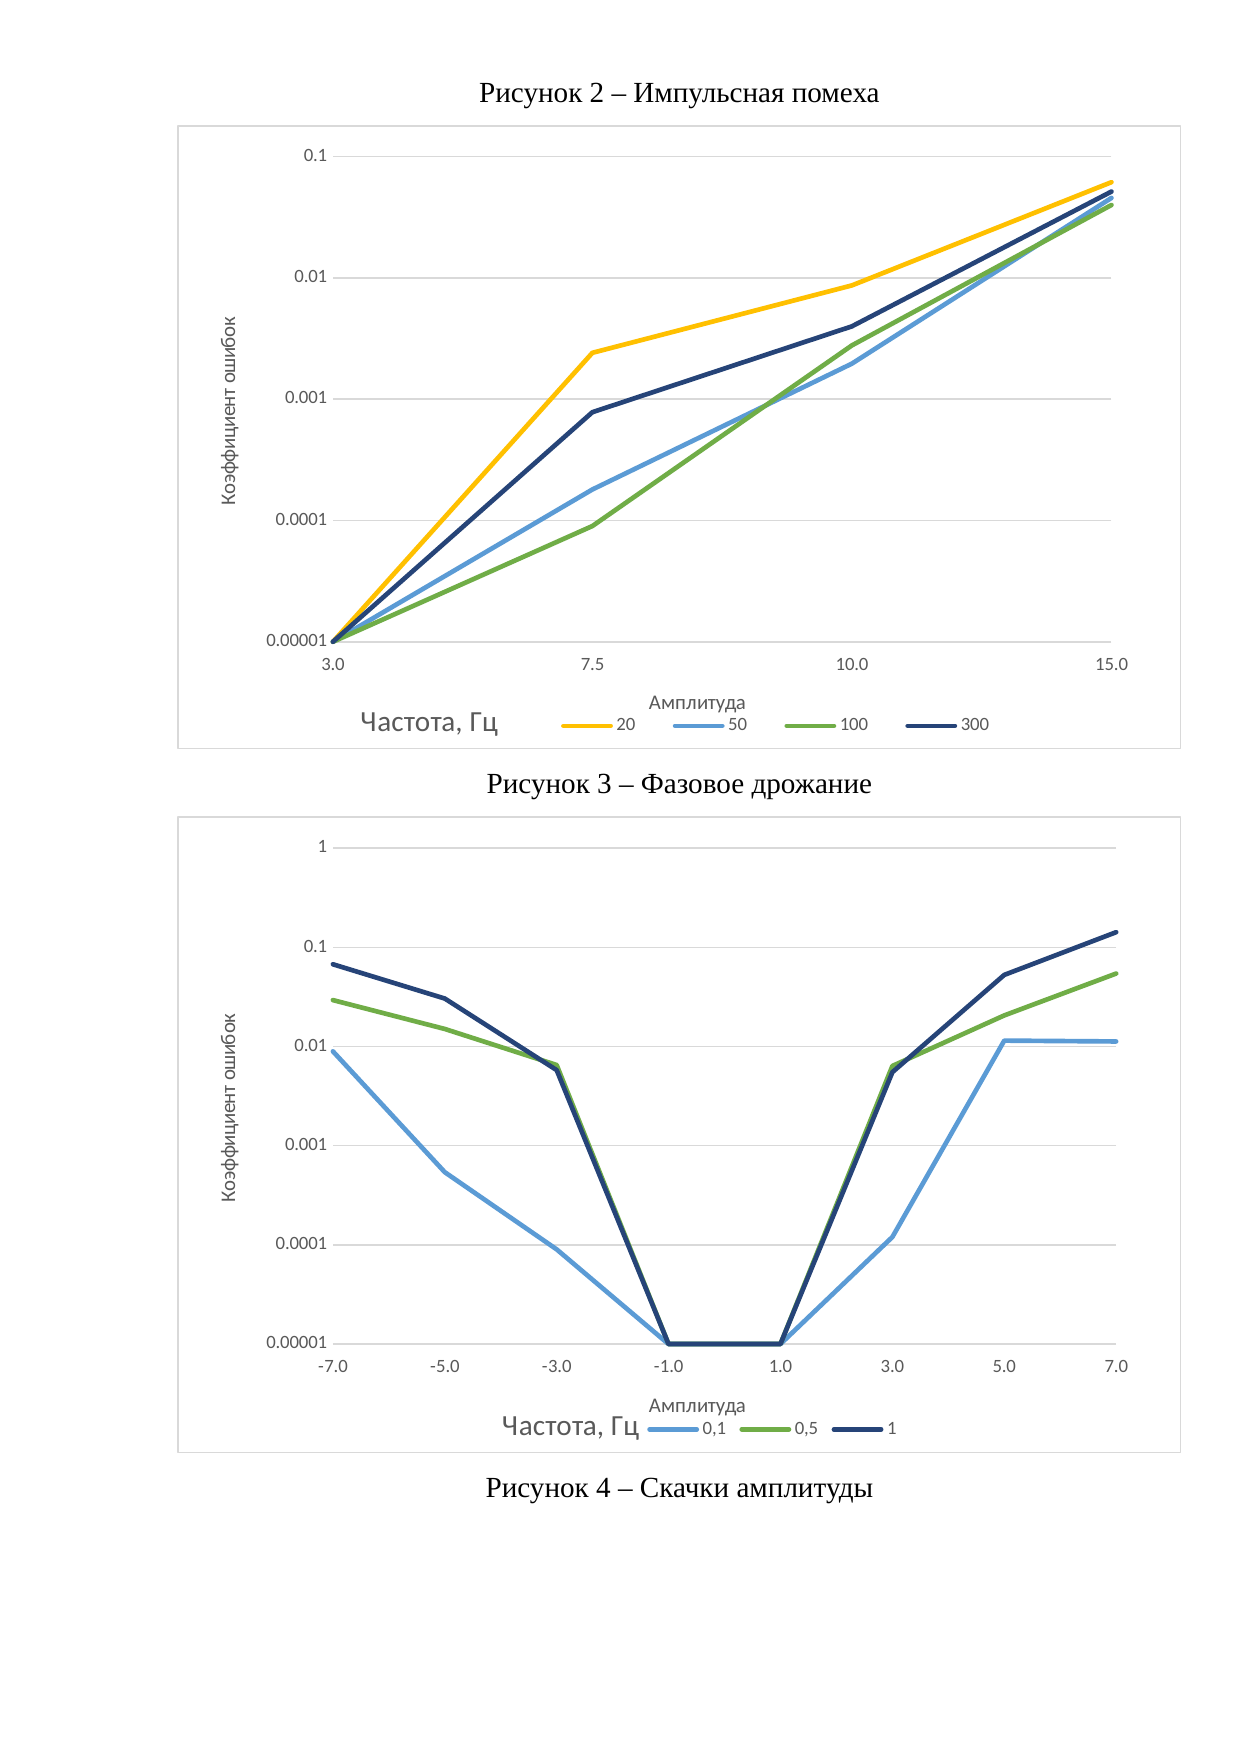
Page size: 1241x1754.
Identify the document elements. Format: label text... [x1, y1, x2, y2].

text Рисунок 4 – Скачки амплитуды [177, 1470, 1181, 1504]
text Рисунок 3 – Фазовое дрожание [177, 749, 1181, 800]
text Рисунок 2 – Импульсная помеха [177, 75, 1181, 108]
